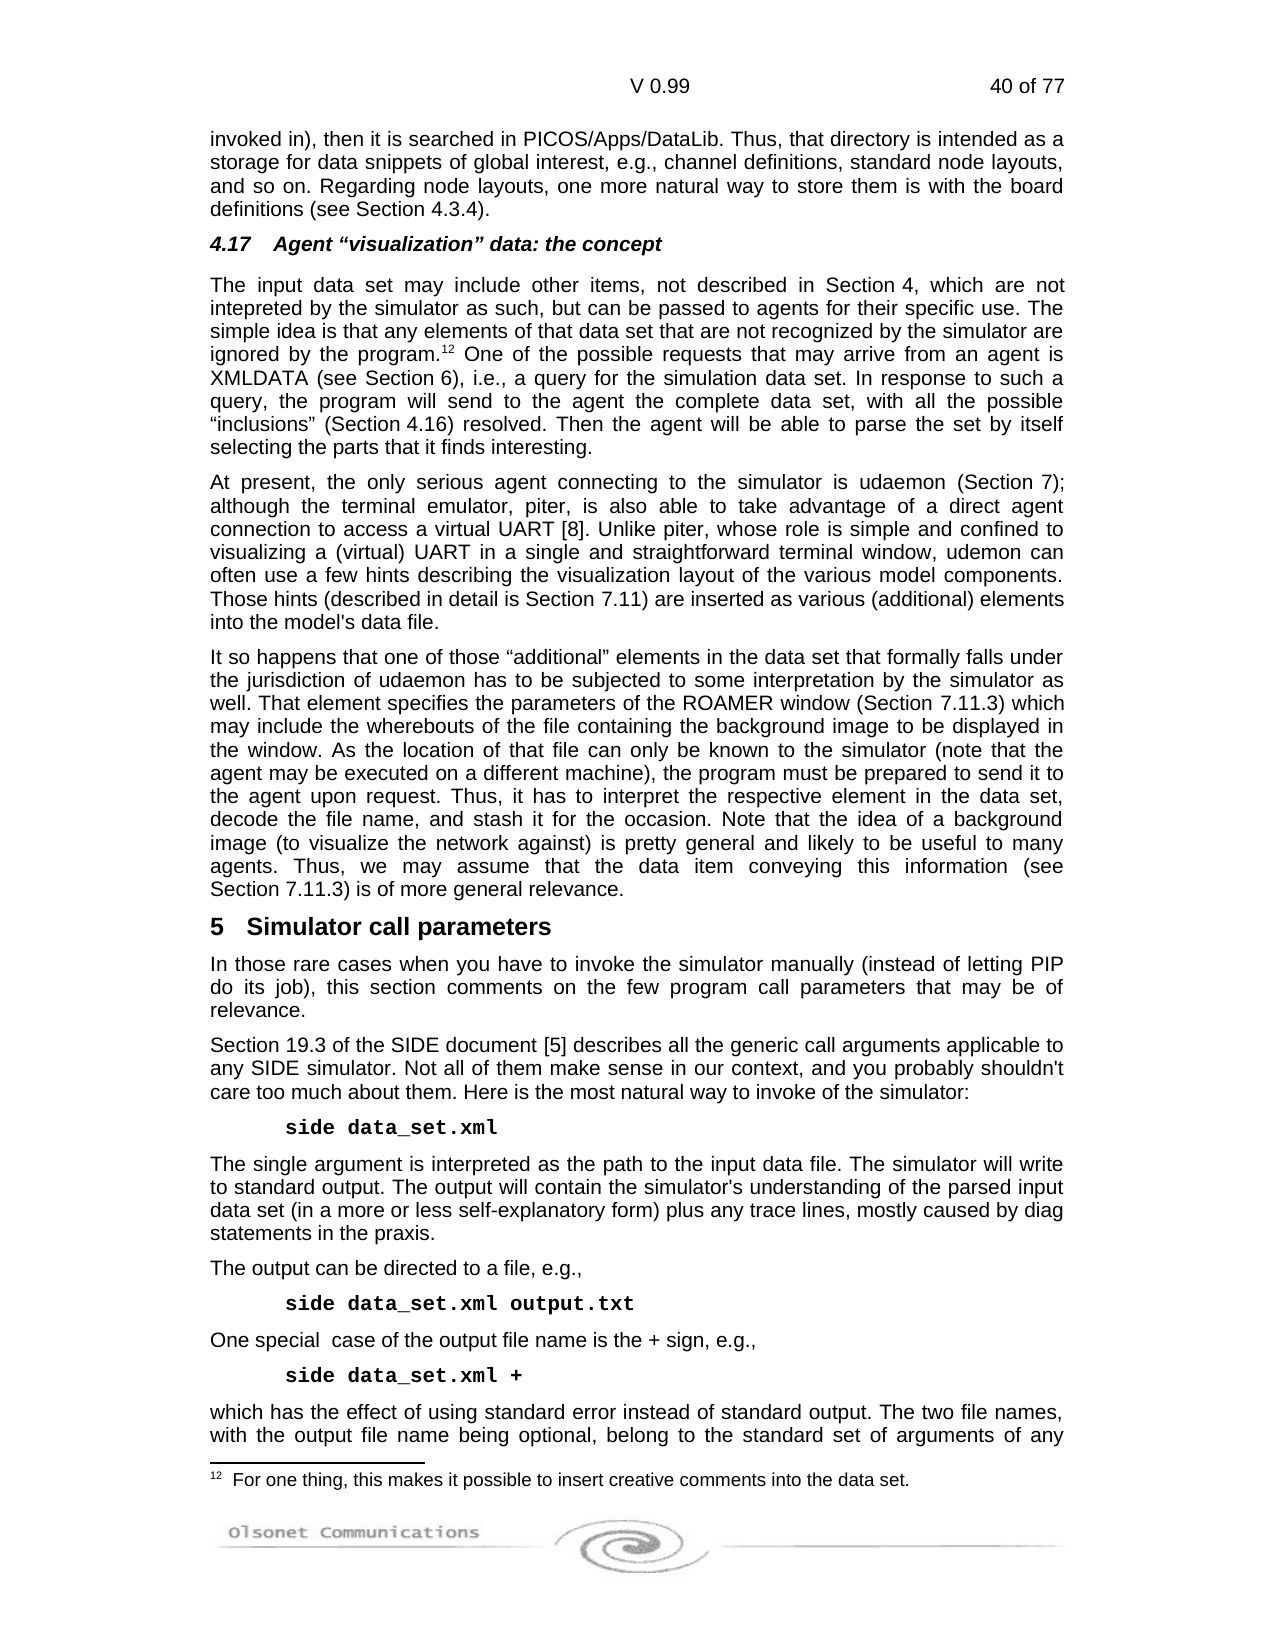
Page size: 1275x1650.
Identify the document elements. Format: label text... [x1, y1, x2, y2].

text side data_set.xml output.txt [210, 1292, 1065, 1317]
text Section 19.3 of the SIDE document [5] describes all the generic call arguments applicable to any SIDE simulator. Not all of them make sense in our context, and you probably shouldn't care too much about them. Here is the most natural way to invoke of the simulator: [210, 1034, 1065, 1103]
text The output can be directed to a file, e.g., [210, 1257, 1065, 1280]
text One special case of the output file name is the + sign, e.g., [210, 1329, 1065, 1352]
text For one thing, this makes it possible to insert creative comments into the data set. [210, 1469, 1065, 1490]
text It so happens that one of those “additional” elements in the data set that formally falls under the jurisdiction of udaemon has to be subjected to some interpretation by the simulator as well. That element specifies the parameters of the ROAMER window (Section 7.11.3) which may include the wherebouts of the file containing the background image to be displayed in the window. As the location of that file can only be known to the simulator (note that the agent may be executed on a different machine), the program must be prepared to send it to the agent upon request. Thus, it has to interpret the respective element in the data set, decode the file name, and stash it for the occasion. Note that the idea of a background image (to visualize the network against) is pretty general and likely to be useful to many agents. Thus, we may assume that the data item conveying this information (see Section 7.11.3) is of more general relevance. [210, 645, 1065, 901]
text In those rare cases when you have to invoke the simulator manually (instead of letting PIP do its job), this section comments on the few program call parameters that may be of relevance. [210, 952, 1065, 1022]
text side data_set.xml [210, 1115, 1065, 1140]
text invoked in), then it is searched in PICOS/Apps/DataLib. Thus, that directory is intended as a storage for data snippets of global interest, e.g., channel definitions, standard node layouts, and so on. Regarding node layouts, one more natural way to store them is with the board definitions (see Section 4.3.4). [210, 128, 1065, 221]
text which has the effect of using standard error instead of standard output. The two file names, with the output file name being optional, belong to the standard set of arguments of any [210, 1401, 1065, 1447]
text The single argument is interpreted as the path to the input data file. The simulator will write to standard output. The output will contain the simulator's understanding of the parsed input data set (in a more or less self-explanatory form) plus any trace lines, mostly caused by diag statements in the praxis. [210, 1152, 1065, 1245]
text The input data set may include other items, not described in Section 4, which are not intepreted by the simulator as such, but can be passed to agents for their specific use. The simple idea is that any elements of that data set that are not recognized by the simulator are ignored by the program. One of the possible requests that may arrive from an agent is XMLDATA (see Section 6), i.e., a query for the simulation data set. In response to such a query, the program will send to the agent the complete data set, with all the possible “inclusions” (Section 4.16) resolved. Then the agent will be able to parse the set by itself selecting the parts that it finds interesting. [210, 273, 1065, 459]
text At present, the only serious agent connecting to the simulator is udaemon (Section 7); although the terminal emulator, piter, is also able to take advantage of a direct agent connection to access a virtual UART [8]. Unlike piter, whose role is simple and confined to visualizing a (virtual) UART in a single and straightforward terminal window, udemon can often use a few hints describing the visualization layout of the various model components. Those hints (described in detail is Section 7.11) are inserted as various (additional) elements into the model's data file. [210, 471, 1065, 633]
picture [210, 1504, 1065, 1596]
subtitle Agent “visualization” data: the concept [210, 232, 1065, 256]
subtitle Simulator call parameters [210, 913, 1065, 941]
text side data_set.xml + [210, 1364, 1065, 1389]
